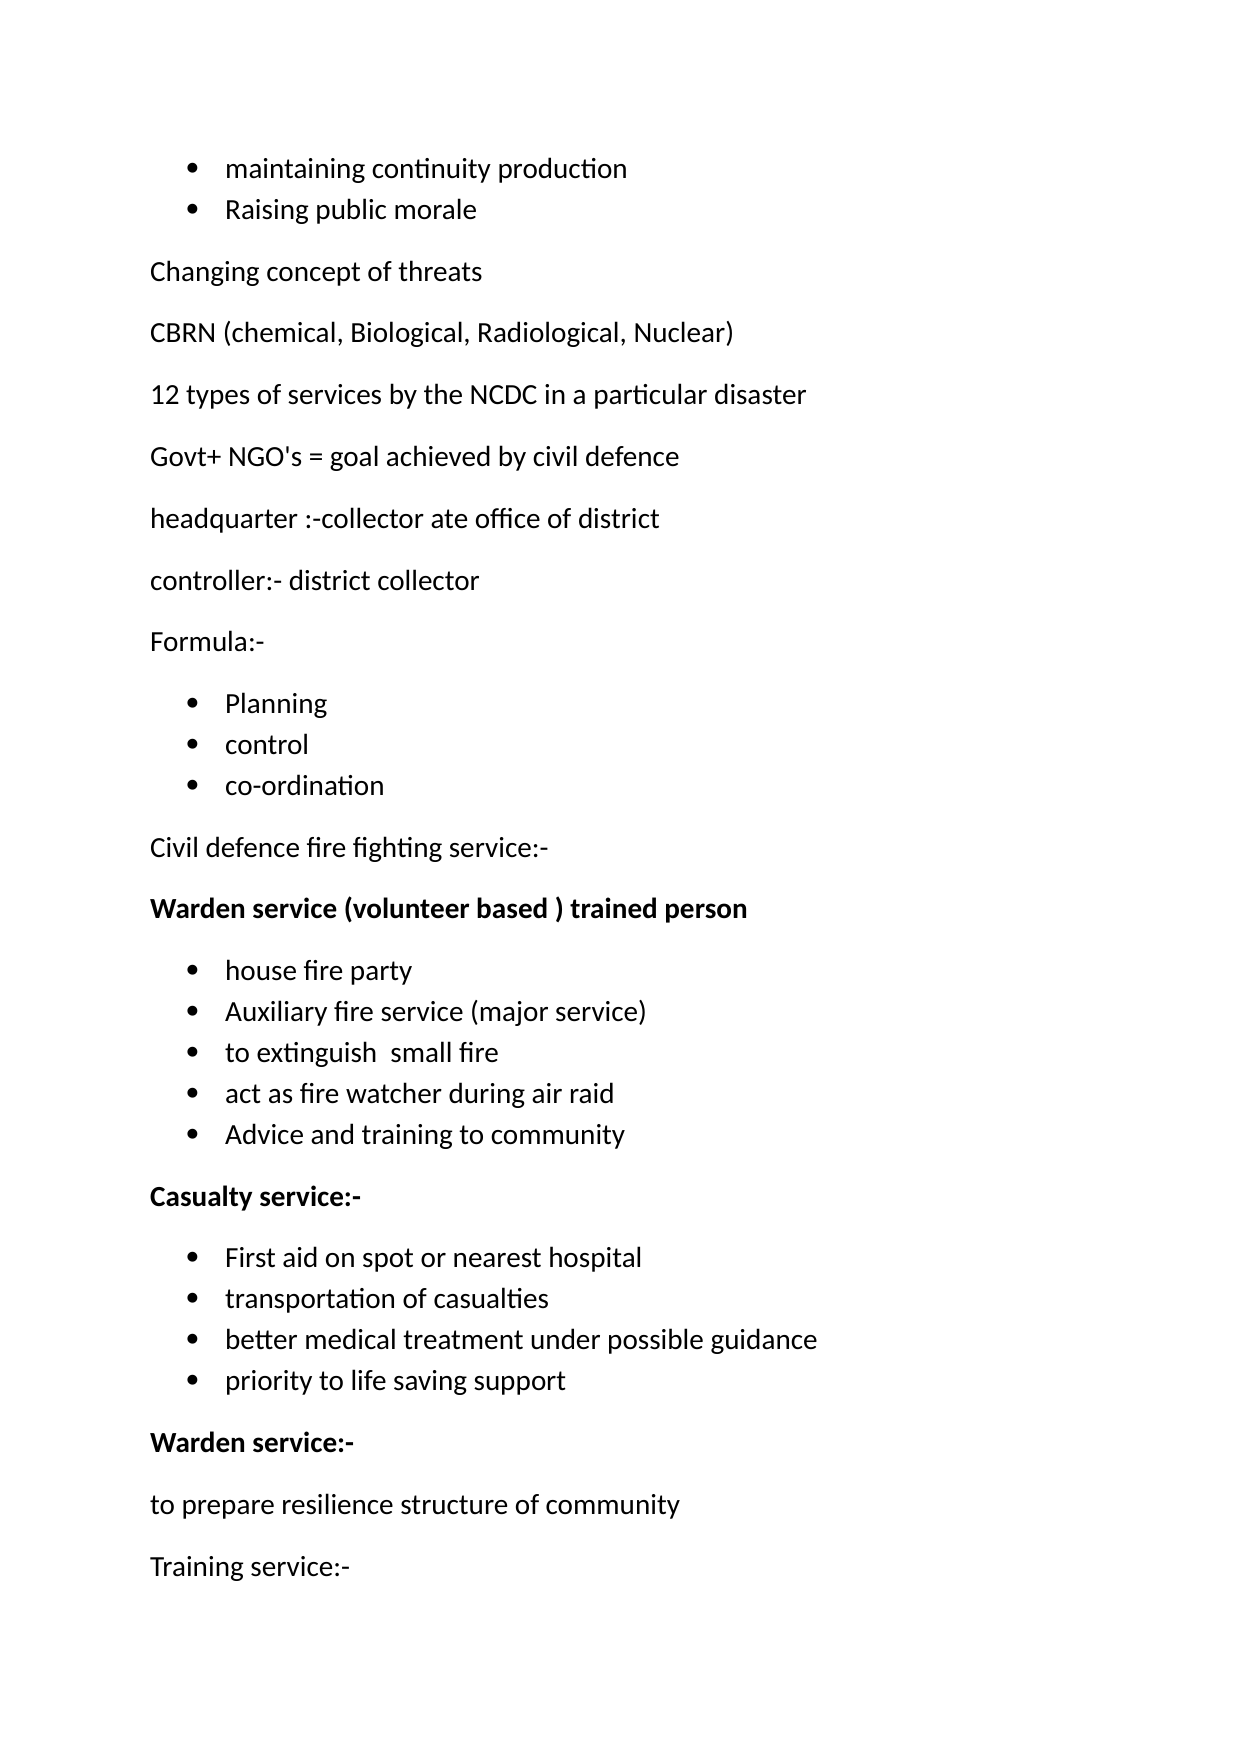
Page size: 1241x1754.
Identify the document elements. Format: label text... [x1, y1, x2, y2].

list to extinguish small fire [187, 1034, 1090, 1070]
text 12 types of services by the NCDC in a particular disaster [150, 376, 1090, 412]
text to prepare resilience structure of community [150, 1486, 1090, 1522]
text controller:- district collector [150, 562, 1090, 597]
list Advice and training to community [187, 1116, 1090, 1152]
text Casualty service:- [150, 1178, 1090, 1213]
list control [187, 726, 1090, 762]
list transportation of casualties [187, 1281, 1090, 1316]
text Warden service (volunteer based ) trained person [150, 891, 1090, 926]
text Civil defence fire fighting service:- [150, 829, 1090, 864]
list Planning [187, 685, 1090, 721]
text Training service:- [150, 1548, 1090, 1583]
text CBRN (chemical, Biological, Radiological, Nuclear) [150, 314, 1090, 350]
list better medical treatment under possible guidance [187, 1321, 1090, 1357]
list maintaining continuity production [187, 150, 1090, 186]
text headquarter :-collector ate office of district [150, 500, 1090, 535]
text Formula:- [150, 623, 1090, 659]
list Auxiliary fire service (major service) [187, 993, 1090, 1029]
list co-ordination [187, 767, 1090, 803]
list house fire party [187, 952, 1090, 988]
text Warden service:- [150, 1424, 1090, 1460]
text Govt+ NGO's = goal achieved by civil defence [150, 438, 1090, 474]
list Raising public morale [187, 191, 1090, 227]
text Changing concept of threats [150, 253, 1090, 288]
list priority to life saving support [187, 1362, 1090, 1398]
list act as fire watcher during air raid [187, 1075, 1090, 1111]
list First aid on spot or nearest hospital [187, 1239, 1090, 1275]
